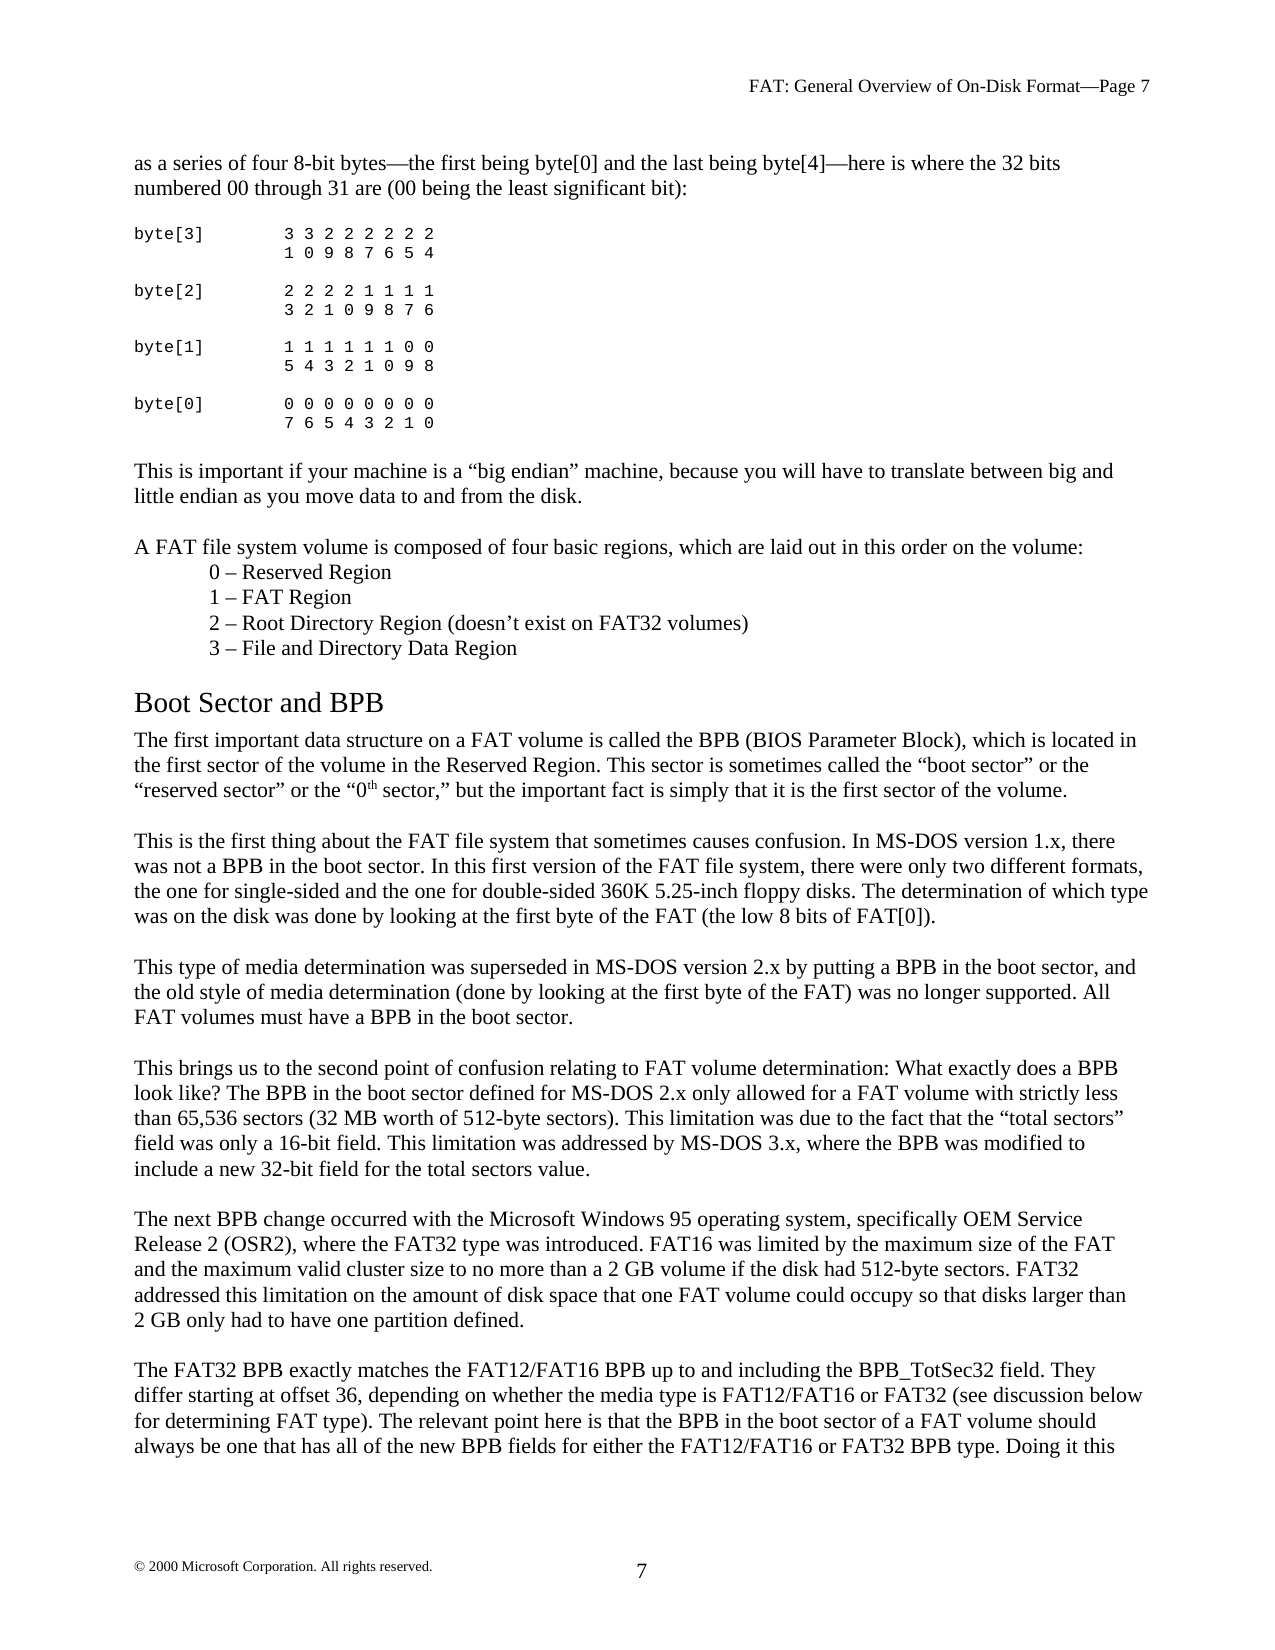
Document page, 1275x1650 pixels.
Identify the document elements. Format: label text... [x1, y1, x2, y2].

text A FAT file system volume is composed of four basic regions, which are laid out in this order on the volume: [134, 534, 1149, 559]
text 1 0 9 8 7 6 5 4 [134, 244, 1149, 263]
text 2 – Root Directory Region (doesn’t exist on FAT32 volumes) [134, 609, 1149, 635]
text The first important data structure on a FAT volume is called the BPB (BIOS Parameter Block), which is located in the first sector of the volume in the Reserved Region. This sector is sometimes called the “boot sector” or the “reserved sector” or the “0th sector,” but the important fact is simply that it is the first sector of the volume. [134, 727, 1149, 803]
text The FAT32 BPB exactly matches the FAT12/FAT16 BPB up to and including the BPB_TotSec32 field. They differ starting at offset 36, depending on whether the media type is FAT12/FAT16 or FAT32 (see discussion below for determining FAT type). The relevant point here is that the BPB in the boot sector of a FAT volume should always be one that has all of the new BPB fields for either the FAT12/FAT16 or FAT32 BPB type. Doing it this [134, 1357, 1149, 1458]
text byte[2] 2 2 2 2 1 1 1 1 [134, 282, 1149, 301]
text This is the first thing about the FAT file system that sometimes causes confusion. In MS-DOS version 1.x, there was not a BPB in the boot sector. In this first version of the FAT file system, there were only two different formats, the one for single-sided and the one for double-sided 360K 5.25-inch floppy disks. The determination of which type was on the disk was done by looking at the first byte of the FAT (the low 8 bits of FAT[0]). [134, 828, 1149, 929]
text The next BPB change occurred with the Microsoft Windows 95 operating system, specifically OEM Service Release 2 (OSR2), where the FAT32 type was introduced. FAT16 was limited by the maximum size of the FAT and the maximum valid cluster size to no more than a 2 GB volume if the disk had 512-byte sectors. FAT32 addressed this limitation on the amount of disk space that one FAT volume could occupy so that disks larger than 2 GB only had to have one partition defined. [134, 1206, 1149, 1332]
text byte[1] 1 1 1 1 1 1 0 0 [134, 339, 1149, 358]
text This is important if your machine is a “big endian” machine, because you will have to translate between big and little endian as you move data to and from the disk. [134, 458, 1149, 509]
text 5 4 3 2 1 0 9 8 [134, 358, 1149, 376]
text 3 – File and Directory Data Region [134, 635, 1149, 660]
text 7 6 5 4 3 2 1 0 [209, 414, 1149, 433]
text 0 – Reserved Region [134, 559, 1149, 584]
text as a series of four 8-bit bytes—the first being byte[0] and the last being byte[4]—here is where the 32 bits numbered 00 through 31 are (00 being the least significant bit): [134, 150, 1149, 200]
text 1 – FAT Region [134, 584, 1149, 609]
text This brings us to the second point of confusion relating to FAT volume determination: What exactly does a BPB look like? The BPB in the boot sector defined for MS-DOS 2.x only allowed for a FAT volume with strictly less than 65,536 sectors (32 MB worth of 512-byte sectors). This limitation was due to the fact that the “total sectors” field was only a 16-bit field. This limitation was addressed by MS-DOS 3.x, where the BPB was modified to include a new 32-bit field for the total sectors value. [134, 1055, 1149, 1181]
text 3 2 1 0 9 8 7 6 [134, 301, 1149, 320]
subtitle Boot Sector and BPB [134, 685, 1149, 719]
text This type of media determination was superseded in MS-DOS version 2.x by putting a BPB in the boot sector, and the old style of media determination (done by looking at the first byte of the FAT) was no longer supported. All FAT volumes must have a BPB in the boot sector. [134, 954, 1149, 1029]
text byte[0] 0 0 0 0 0 0 0 0 [134, 395, 1149, 414]
text byte[3] 3 3 2 2 2 2 2 2 [134, 226, 1149, 244]
